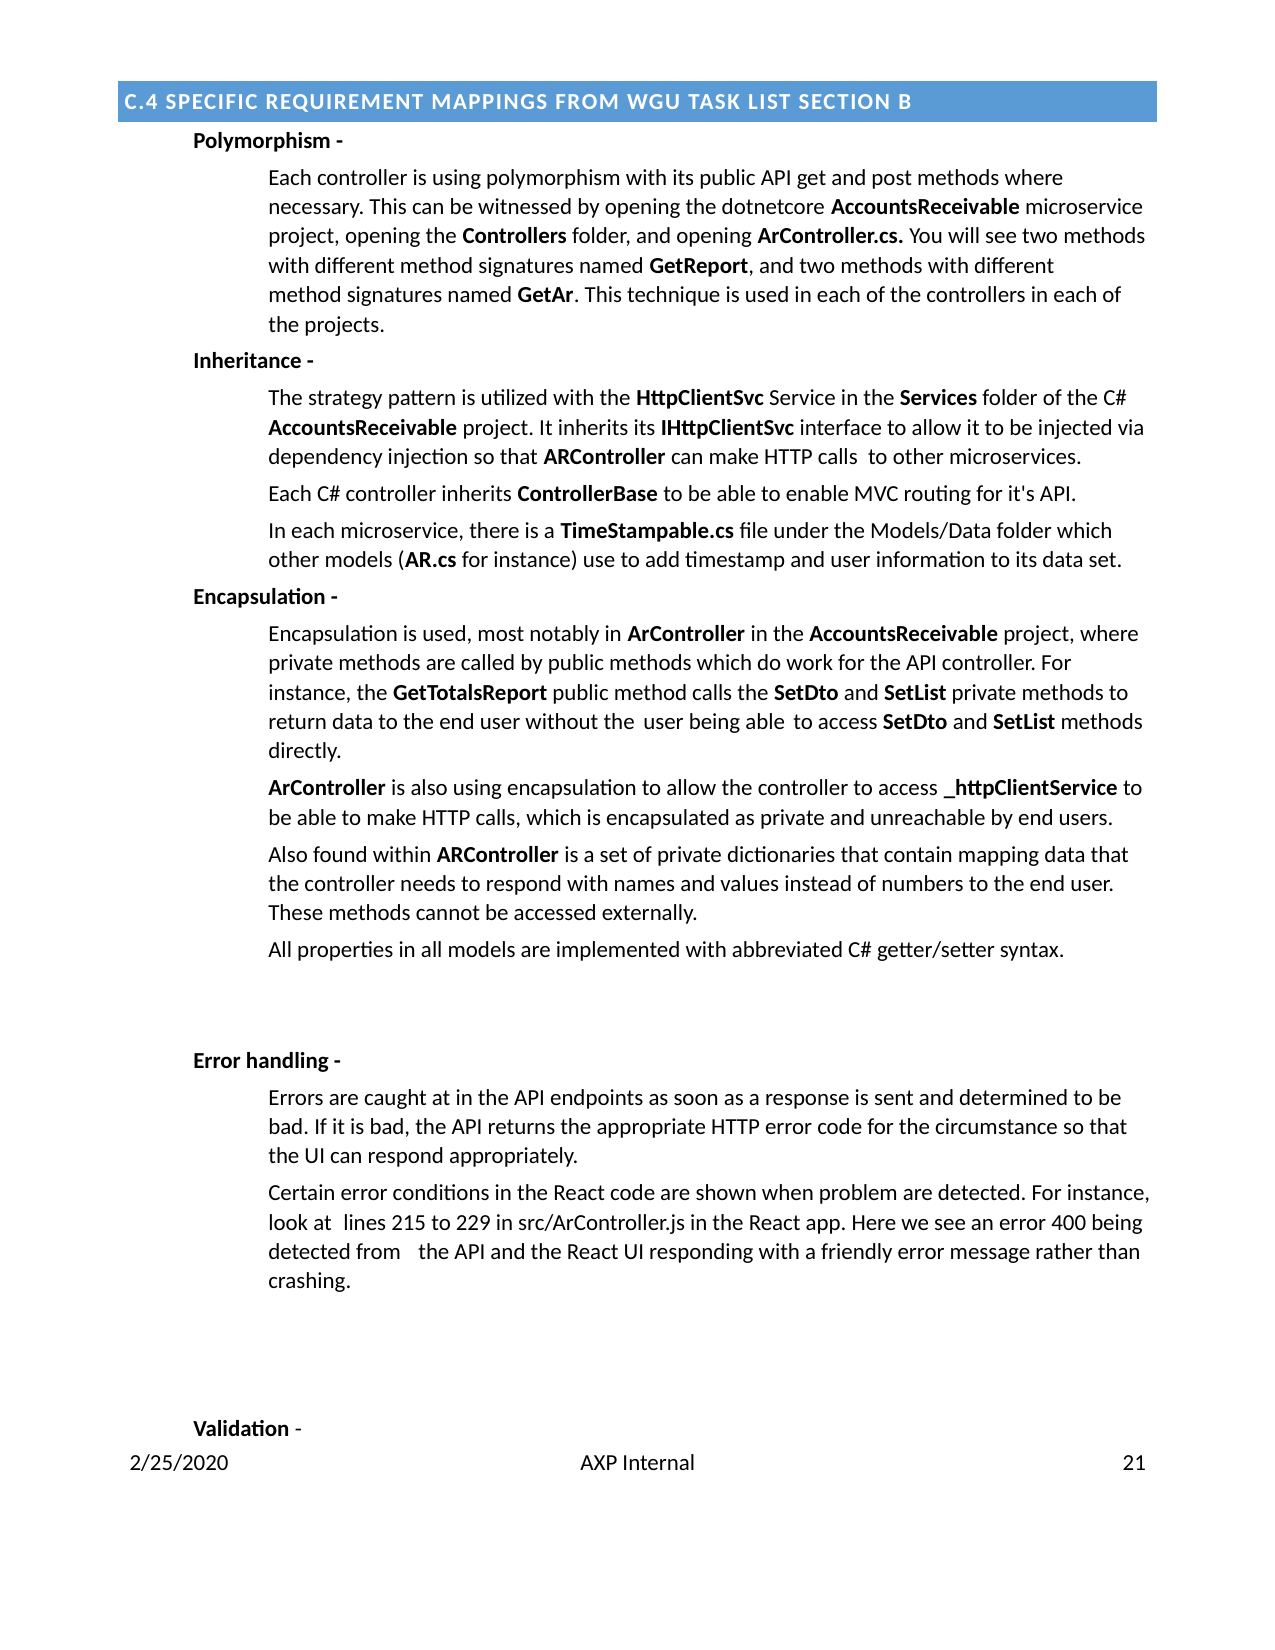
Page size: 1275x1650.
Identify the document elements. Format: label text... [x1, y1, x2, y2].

text In each microservice, there is a TimeStampable.cs file under the Models/Data folder which other models (AR.cs for instance) use to add timestamp and user information to its data set. [118, 516, 1157, 573]
text Polymorphism - [118, 126, 1157, 154]
text All properties in all models are implemented with abbreviated C# getter/setter syntax. [118, 935, 1157, 963]
text Each controller is using polymorphism with its public API get and post methods where necessary. This can be witnessed by opening the dotnetcore AccountsReceivable microservice project, opening the Controllers folder, and opening ArController.cs. You will see two methods with different method signatures named GetReport, and two methods with different method signatures named GetAr. This technique is used in each of the controllers in each of the projects. [118, 163, 1157, 338]
text Inheritance - [118, 347, 1157, 374]
text Each C# controller inherits ControllerBase to be able to enable MVC routing for it's API. [118, 479, 1157, 507]
text Encapsulation is used, most notably in ArController in the AccountsReceivable project, where private methods are called by public methods which do work for the API controller. For instance, the GetTotalsReport public method calls the SetDto and SetList private methods to return data to the end user without the user being able to access SetDto and SetList methods directly. [268, 619, 1157, 764]
text Errors are caught at in the API endpoints as soon as a response is sent and determined to be bad. If it is bad, the API returns the appropriate HTTP error code for the circumstance so that the UI can respond appropriately. [268, 1083, 1157, 1169]
subtitle C.4 Specific requirement mappings from WGU task list SECTION B [124, 88, 1151, 116]
text Error handling - [118, 1046, 1157, 1074]
text Encapsulation - [118, 582, 1157, 610]
text Certain error conditions in the React code are shown when problem are detected. For instance, look at lines 215 to 229 in src/ArController.js in the React app. Here we see an error 400 being detected from the API and the React UI responding with a friendly error message rather than crashing. [268, 1178, 1157, 1294]
text The strategy pattern is utilized with the HttpClientSvc Service in the Services folder of the C# AccountsReceivable project. It inherits its IHttpClientSvc interface to allow it to be injected via dependency injection so that ARController can make HTTP calls to other microservices. [268, 383, 1157, 470]
text ArController is also using encapsulation to allow the controller to access _httpClientService to be able to make HTTP calls, which is encapsulated as private and unreachable by end users. [118, 773, 1157, 831]
text Also found within ARController is a set of private dictionaries that contain mapping data that the controller needs to respond with names and values instead of numbers to the end user. These methods cannot be accessed externally. [118, 840, 1157, 926]
text Validation - [118, 1414, 1157, 1442]
